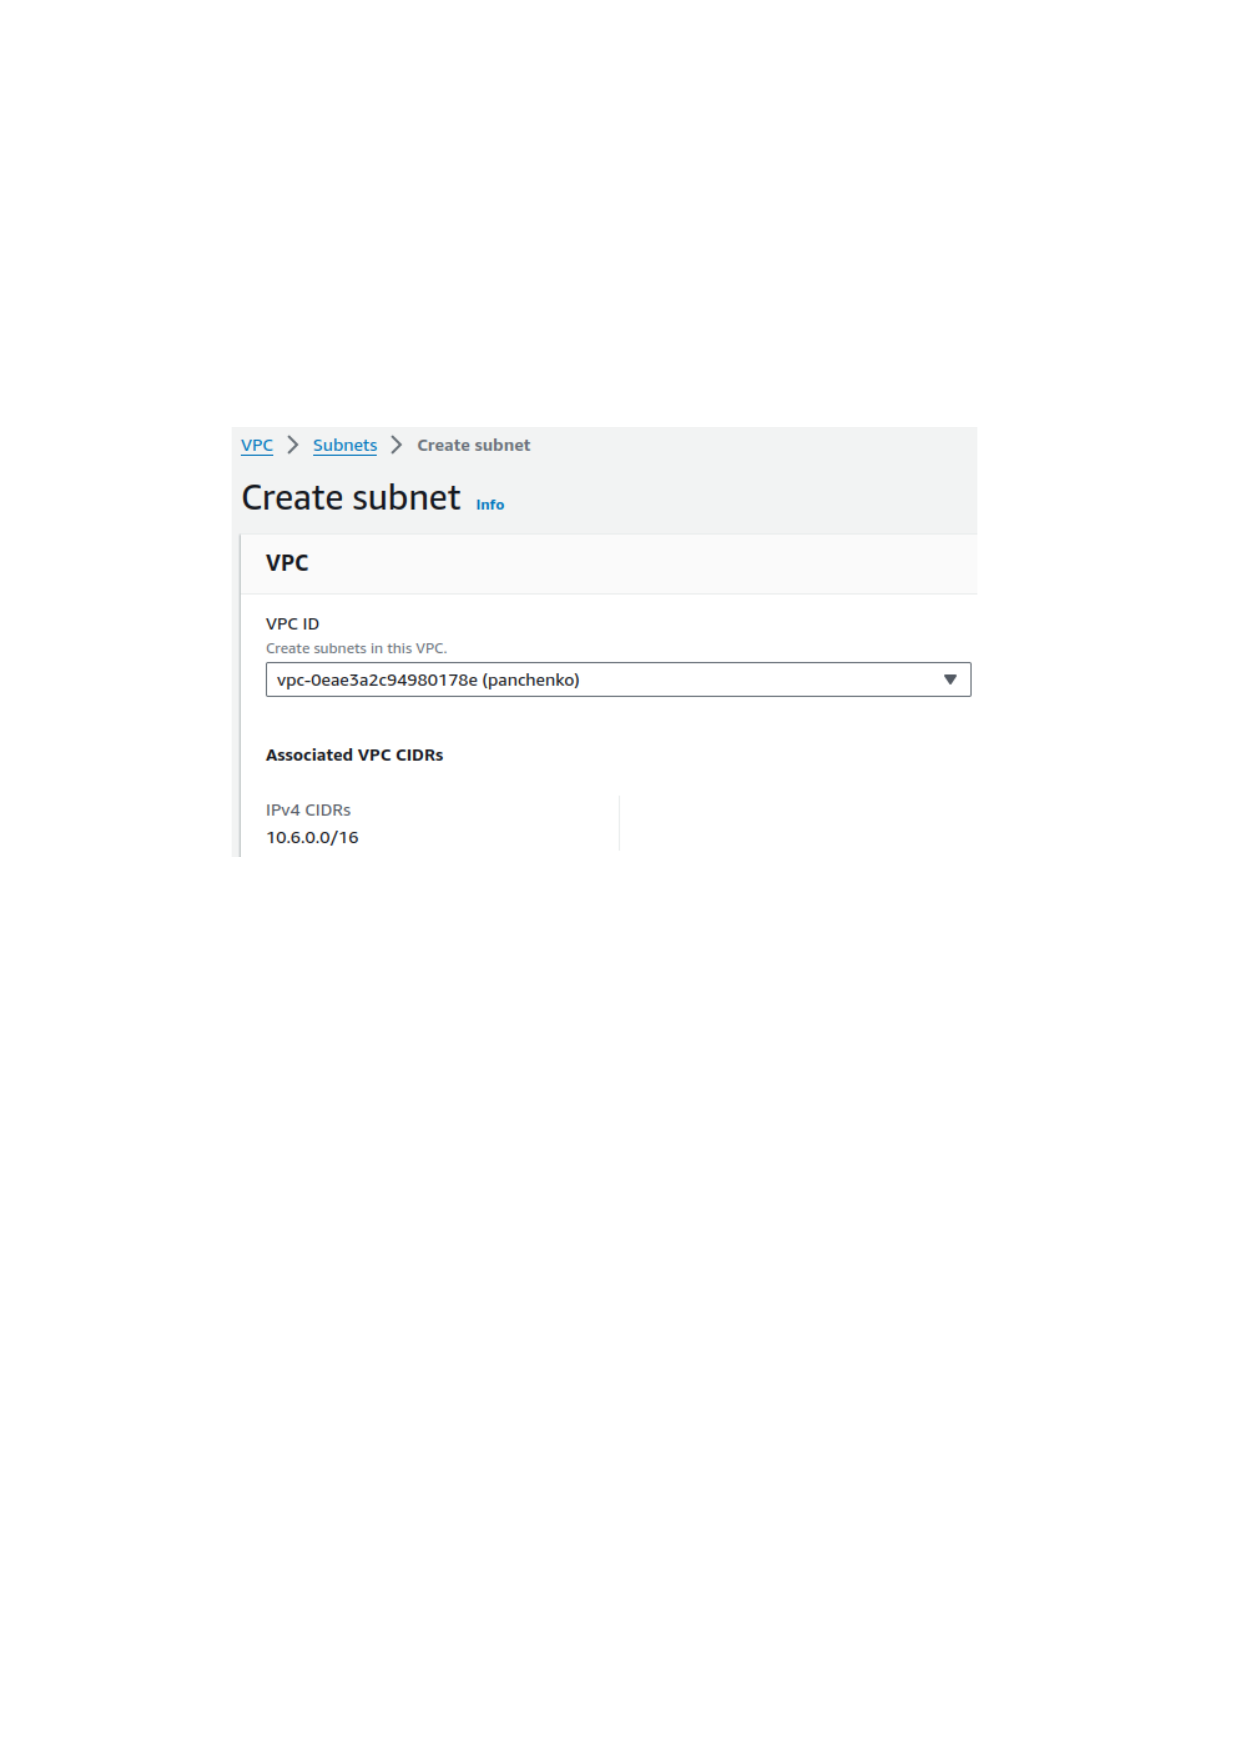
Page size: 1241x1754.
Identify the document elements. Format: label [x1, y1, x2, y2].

picture [231, 427, 978, 857]
